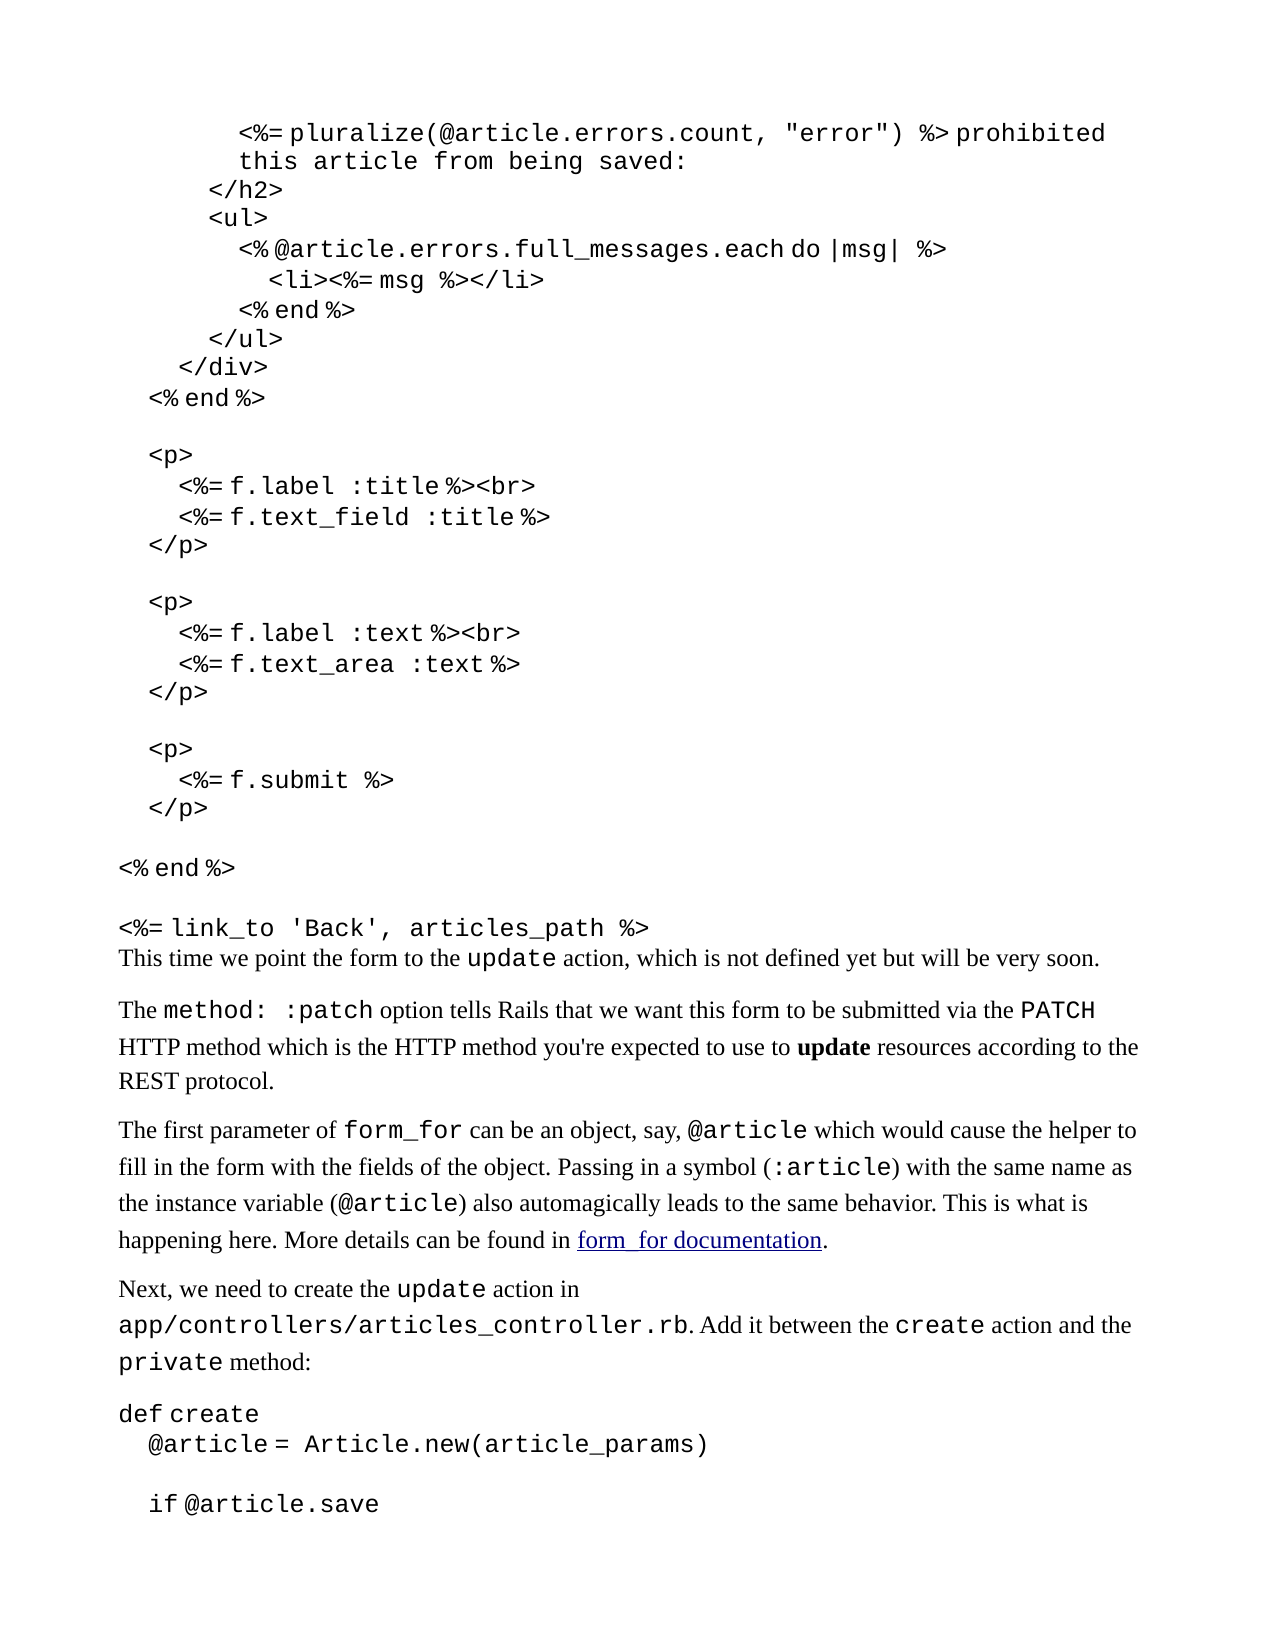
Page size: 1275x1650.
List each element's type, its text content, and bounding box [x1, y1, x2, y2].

text The method: :patch option tells Rails that we want this form to be submitted via the PATCH HTTP method which is the HTTP method you're expected to use to update resources according to the REST protocol. [118, 995, 1157, 1095]
text Next, we need to create the update action in app/controllers/articles_controller.rb. Add it between the create action and the private method: [118, 1274, 1157, 1378]
table_header def create @article = Article.new(article_params) if @article.save [118, 1399, 879, 1520]
text This time we point the form to the update action, which is not defined yet but will be very soon. [118, 943, 1157, 974]
text The first parameter of form_for can be an object, say, @article which would cause the helper to fill in the form with the fields of the object. Passing in a symbol (:article) with the same name as the instance variable (@article) also automagically leads to the same behavior. This is what is happening here. More details can be found in form_for documentation. [118, 1115, 1157, 1254]
table_header <%= pluralize(@article.errors.count, "error") %> prohibited this article from being saved: </h2> <ul> <% @article.errors.full_messages.each do |msg| %> <li><%= msg %></li> <% end %> </ul> </div> <% end %> <p> <%= f.label :title %><br> <%= f.text_field :title %> </p> <p> <%= f.label :text %><br> <%= f.text_area :text %> </p> <p> <%= f.submit %> </p> <% end %> <%= link_to 'Back', articles_path %> [118, 118, 1157, 943]
